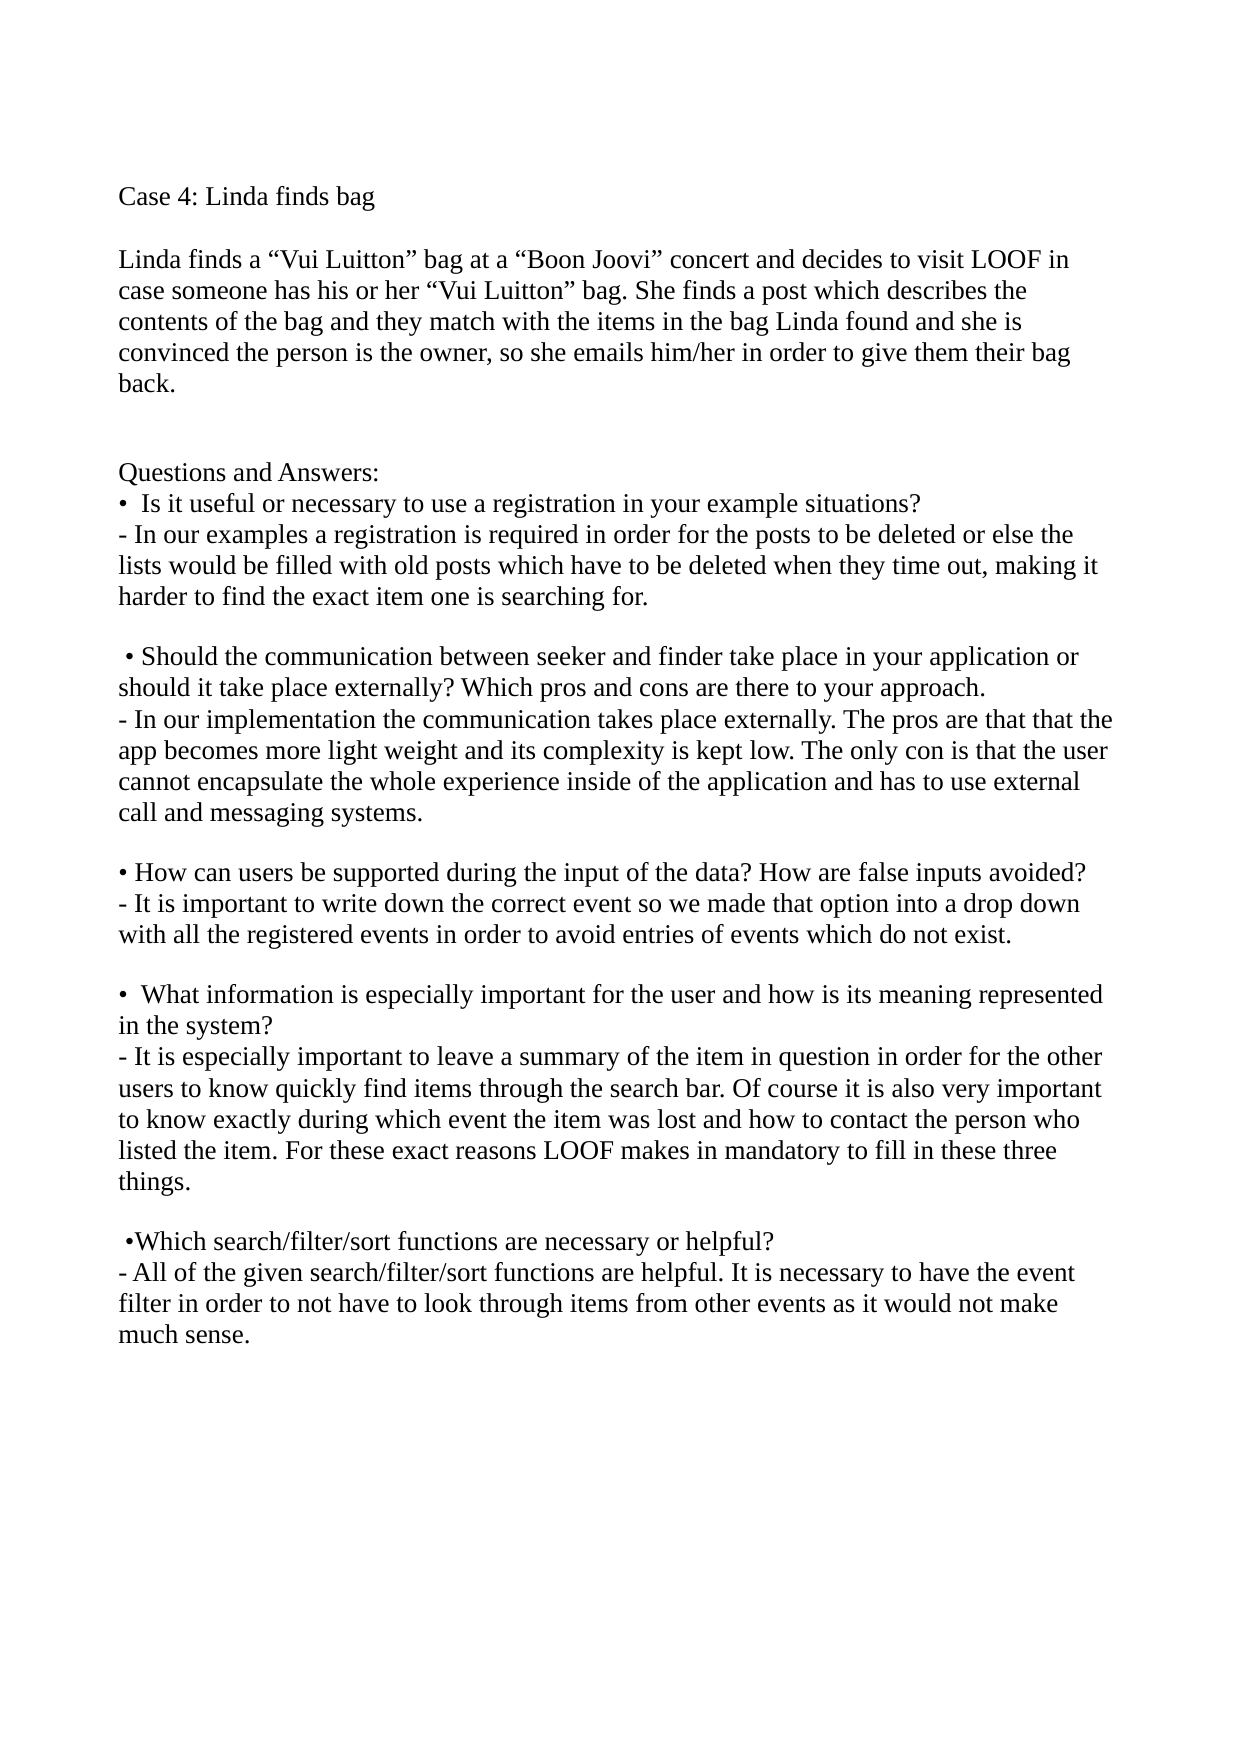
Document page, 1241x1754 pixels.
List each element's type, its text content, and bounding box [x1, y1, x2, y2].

text •Which search/filter/sort functions are necessary or helpful? [118, 1225, 1122, 1256]
text - All of the given search/filter/sort functions are helpful. It is necessary to have the event filter in order to not have to look through items from other events as it would not make much sense. [118, 1256, 1122, 1349]
text • Is it useful or necessary to use a registration in your example situations? [118, 487, 1122, 518]
text • Should the communication between seeker and finder take place in your application or should it take place externally? Which pros and cons are there to your approach. [118, 640, 1122, 703]
text - In our implementation the communication takes place externally. The pros are that that the app becomes more light weight and its complexity is kept low. The only con is that the user cannot encapsulate the whole experience inside of the application and has to use external call and messaging systems. [118, 703, 1122, 827]
text Linda finds a “Vui Luitton” bag at a “Boon Joovi” concert and decides to visit LOOF in case someone has his or her “Vui Luitton” bag. She finds a post which describes the contents of the bag and they match with the items in the bag Linda found and she is convinced the person is the owner, so she emails him/her in order to give them their bag back. [118, 243, 1122, 398]
text - In our examples a registration is required in order for the posts to be deleted or else the lists would be filled with old posts which have to be deleted when they time out, making it harder to find the exact item one is searching for. [118, 518, 1122, 612]
text - It is especially important to leave a summary of the item in question in order for the other users to know quickly find items through the search bar. Of course it is also very important to know exactly during which event the item was lost and how to contact the person who listed the item. For these exact reasons LOOF makes in mandatory to fill in these three things. [118, 1041, 1122, 1196]
text Case 4: Linda finds bag [118, 180, 1122, 212]
text • What information is especially important for the user and how is its meaning represented in the system? [118, 978, 1122, 1041]
text - It is important to write down the correct event so we made that option into a drop down with all the registered events in order to avoid entries of events which do not exist. [118, 887, 1122, 949]
text Questions and Answers: [118, 456, 1122, 487]
text • How can users be supported during the input of the data? How are false inputs avoided? [118, 856, 1122, 887]
